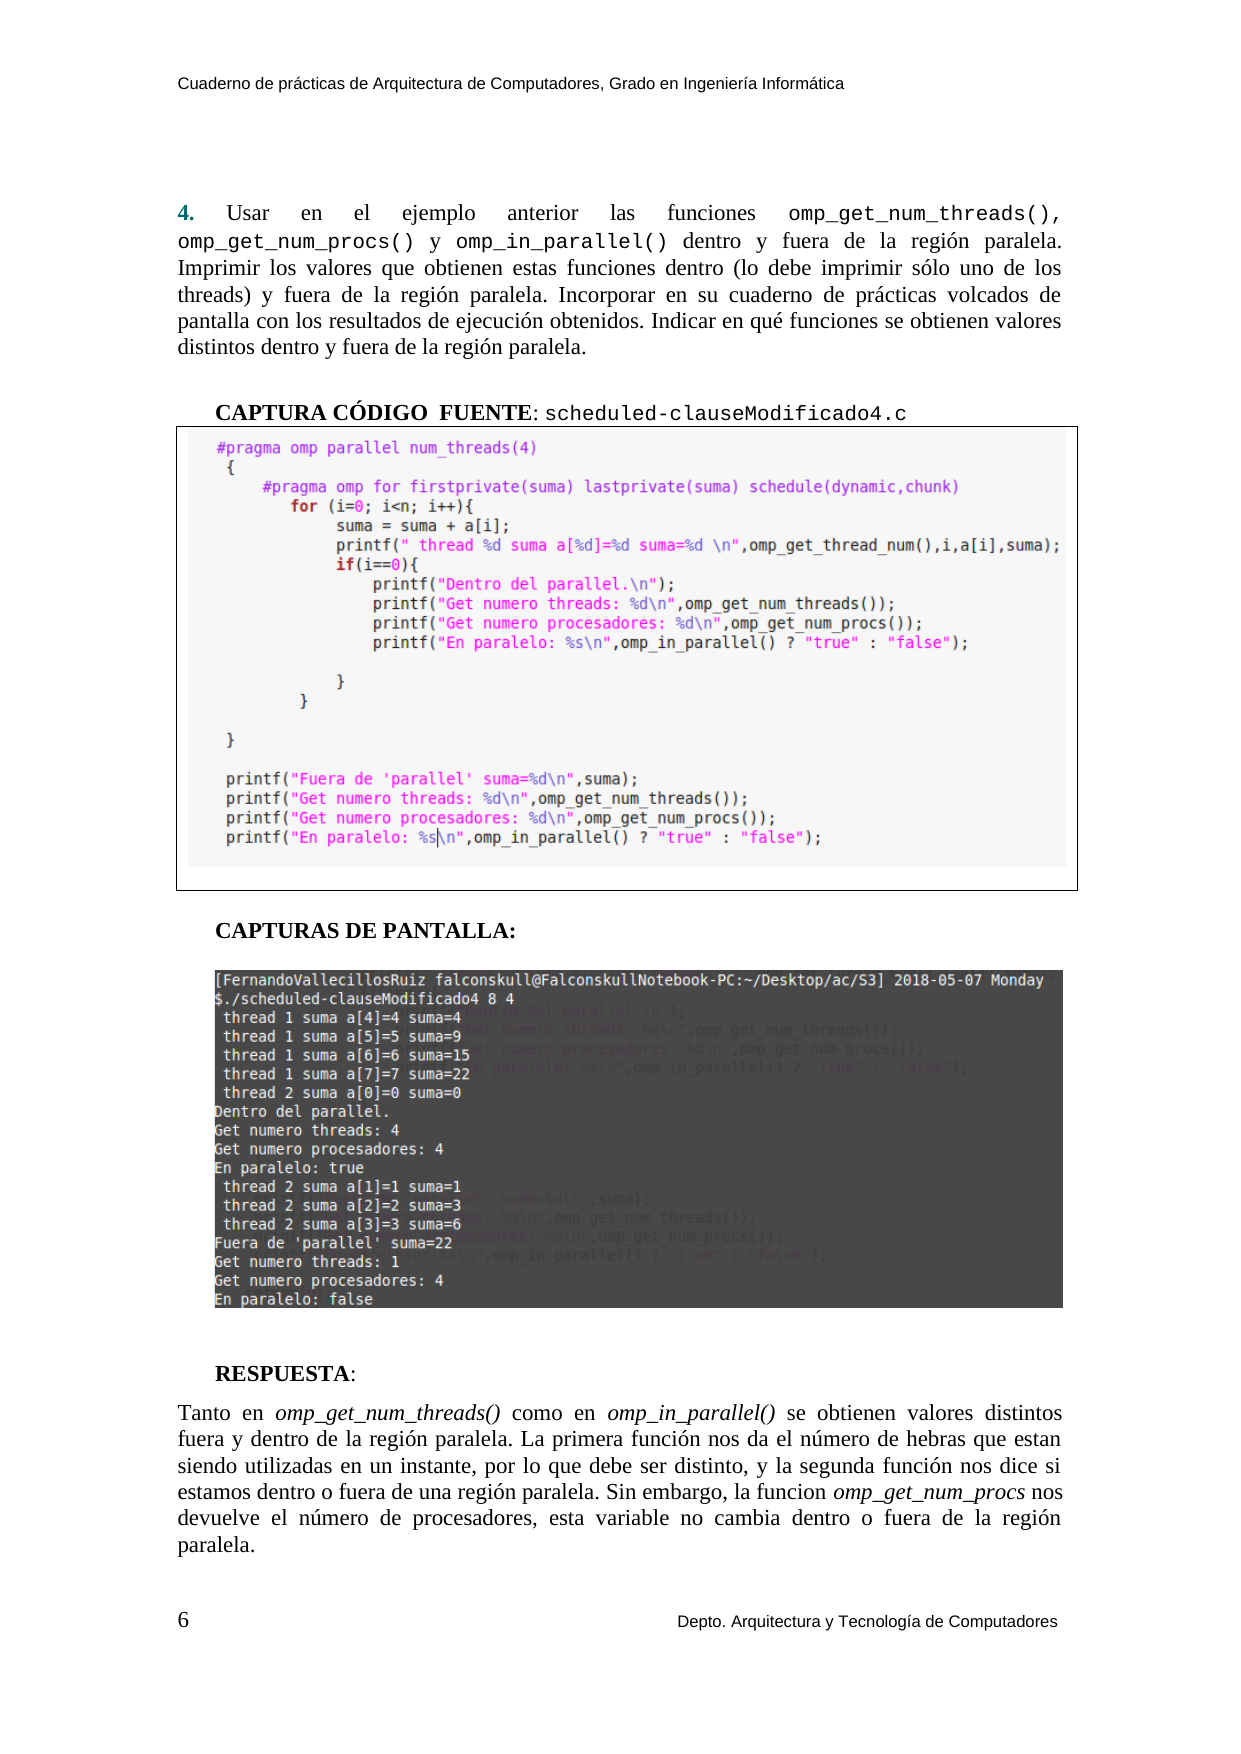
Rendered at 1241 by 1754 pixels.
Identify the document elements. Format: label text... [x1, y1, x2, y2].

text CAPTURAS DE PANTALLA: [215, 918, 1063, 944]
table_header [177, 427, 1077, 890]
picture [187, 427, 1067, 867]
picture [214, 970, 1063, 1308]
text CAPTURA CÓDIGO FUENTE: scheduled-clauseModificado4.c [215, 398, 1063, 426]
text RESPUESTA: [215, 1360, 1063, 1386]
list Tanto en omp_get_num_threads() como en omp_in_parallel() se obtienen valores distintos fuera y dentro de la región paralela. La primera función nos da el número de hebras que estan siendo utilizadas en un instante, por lo que debe ser distinto, y la segunda función nos dice si estamos dentro o fuera de una región paralela. Sin embargo, la funcion omp_get_num_procs nos devuelve el número de procesadores, esta variable no cambia dentro o fuera de la región paralela. [177, 1399, 1063, 1557]
list 4. Usar en el ejemplo anterior las funciones omp_get_num_threads(), omp_get_num_procs() y omp_in_parallel() dentro y fuera de la región paralela. Imprimir los valores que obtienen estas funciones dentro (lo debe imprimir sólo uno de los threads) y fuera de la región paralela. Incorporar en su cuaderno de prácticas volcados de pantalla con los resultados de ejecución obtenidos. Indicar en qué funciones se obtienen valores distintos dentro y fuera de la región paralela. [177, 199, 1063, 360]
